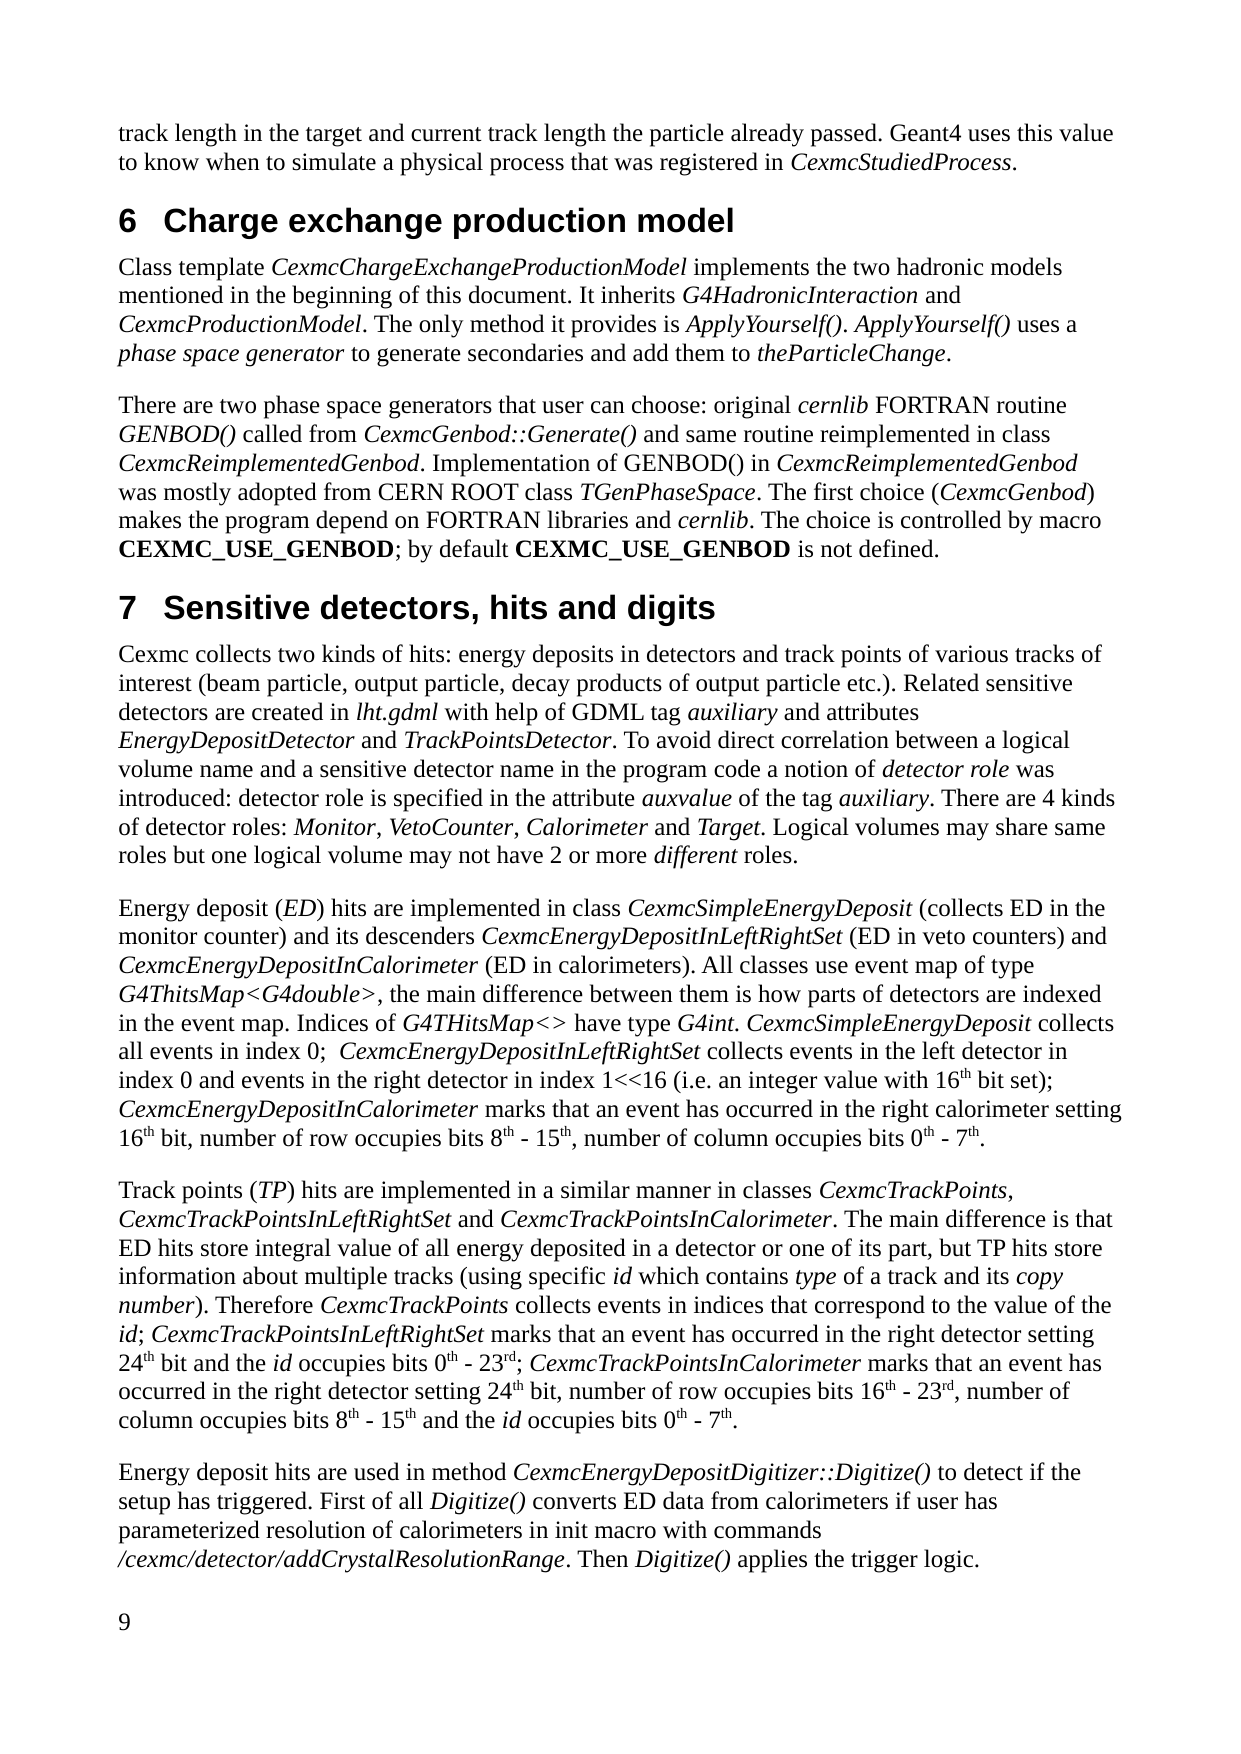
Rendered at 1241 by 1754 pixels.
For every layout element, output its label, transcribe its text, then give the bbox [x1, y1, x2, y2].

text There are two phase space generators that user can choose: original cernlib FORTRAN routine GENBOD() called from CexmcGenbod::Generate() and same routine reimplemented in class CexmcReimplementedGenbod. Implementation of GENBOD() in CexmcReimplementedGenbod was mostly adopted from CERN ROOT class TGenPhaseSpace. The first choice (CexmcGenbod) makes the program depend on FORTRAN libraries and cernlib. The choice is controlled by macro CEXMC_USE_GENBOD; by default CEXMC_USE_GENBOD is not defined. [118, 390, 1122, 563]
text track length in the target and current track length the particle already passed. Geant4 uses this value to know when to simulate a physical process that was registered in CexmcStudiedProcess. [118, 118, 1122, 176]
text Track points (TP) hits are implemented in a similar manner in classes CexmcTrackPoints, CexmcTrackPointsInLeftRightSet and CexmcTrackPointsInCalorimeter. The main difference is that ED hits store integral value of all energy deposited in a detector or one of its part, but TP hits store information about multiple tracks (using specific id which contains type of a track and its copy number). Therefore CexmcTrackPoints collects events in indices that correspond to the value of the id; CexmcTrackPointsInLeftRightSet marks that an event has occurred in the right detector setting 24th bit and the id occupies bits 0th - 23rd; CexmcTrackPointsInCalorimeter marks that an event has occurred in the right detector setting 24th bit, number of row occupies bits 16th - 23rd, number of column occupies bits 8th - 15th and the id occupies bits 0th - 7th. [118, 1175, 1122, 1434]
text Energy deposit hits are used in method CexmcEnergyDepositDigitizer::Digitize() to detect if the setup has triggered. First of all Digitize() converts ED data from calorimeters if user has parameterized resolution of calorimeters in init macro with commands /cexmc/detector/addCrystalResolutionRange. Then Digitize() applies the trigger logic. [118, 1457, 1122, 1572]
subtitle Charge exchange production model [118, 201, 1122, 239]
text Class template CexmcChargeExchangeProductionModel implements the two hadronic models mentioned in the beginning of this document. It inherits G4HadronicInteraction and CexmcProductionModel. The only method it provides is ApplyYourself(). ApplyYourself() uses a phase space generator to generate secondaries and add them to theParticleChange. [118, 252, 1122, 367]
text Energy deposit (ED) hits are implemented in class CexmcSimpleEnergyDeposit (collects ED in the monitor counter) and its descenders CexmcEnergyDepositInLeftRightSet (ED in veto counters) and CexmcEnergyDepositInCalorimeter (ED in calorimeters). All classes use event map of type G4ThitsMap<G4double>, the main difference between them is how parts of detectors are indexed in the event map. Indices of G4THitsMap<> have type G4int. CexmcSimpleEnergyDeposit collects all events in index 0; CexmcEnergyDepositInLeftRightSet collects events in the left detector in index 0 and events in the right detector in index 1<<16 (i.e. an integer value with 16th bit set); CexmcEnergyDepositInCalorimeter marks that an event has occurred in the right calorimeter setting 16th bit, number of row occupies bits 8th - 15th, number of column occupies bits 0th - 7th. [118, 893, 1122, 1151]
text Cexmc collects two kinds of hits: energy deposits in detectors and track points of various tracks of interest (beam particle, output particle, decay products of output particle etc.). Related sensitive detectors are created in lht.gdml with help of GDML tag auxiliary and attributes EnergyDepositDetector and TrackPointsDetector. To avoid direct correlation between a logical volume name and a sensitive detector name in the program code a notion of detector role was introduced: detector role is specified in the attribute auxvalue of the tag auxiliary. There are 4 kinds of detector roles: Monitor, VetoCounter, Calorimeter and Target. Logical volumes may share same roles but one logical volume may not have 2 or more different roles. [118, 639, 1122, 869]
subtitle Sensitive detectors, hits and digits [118, 588, 1122, 627]
